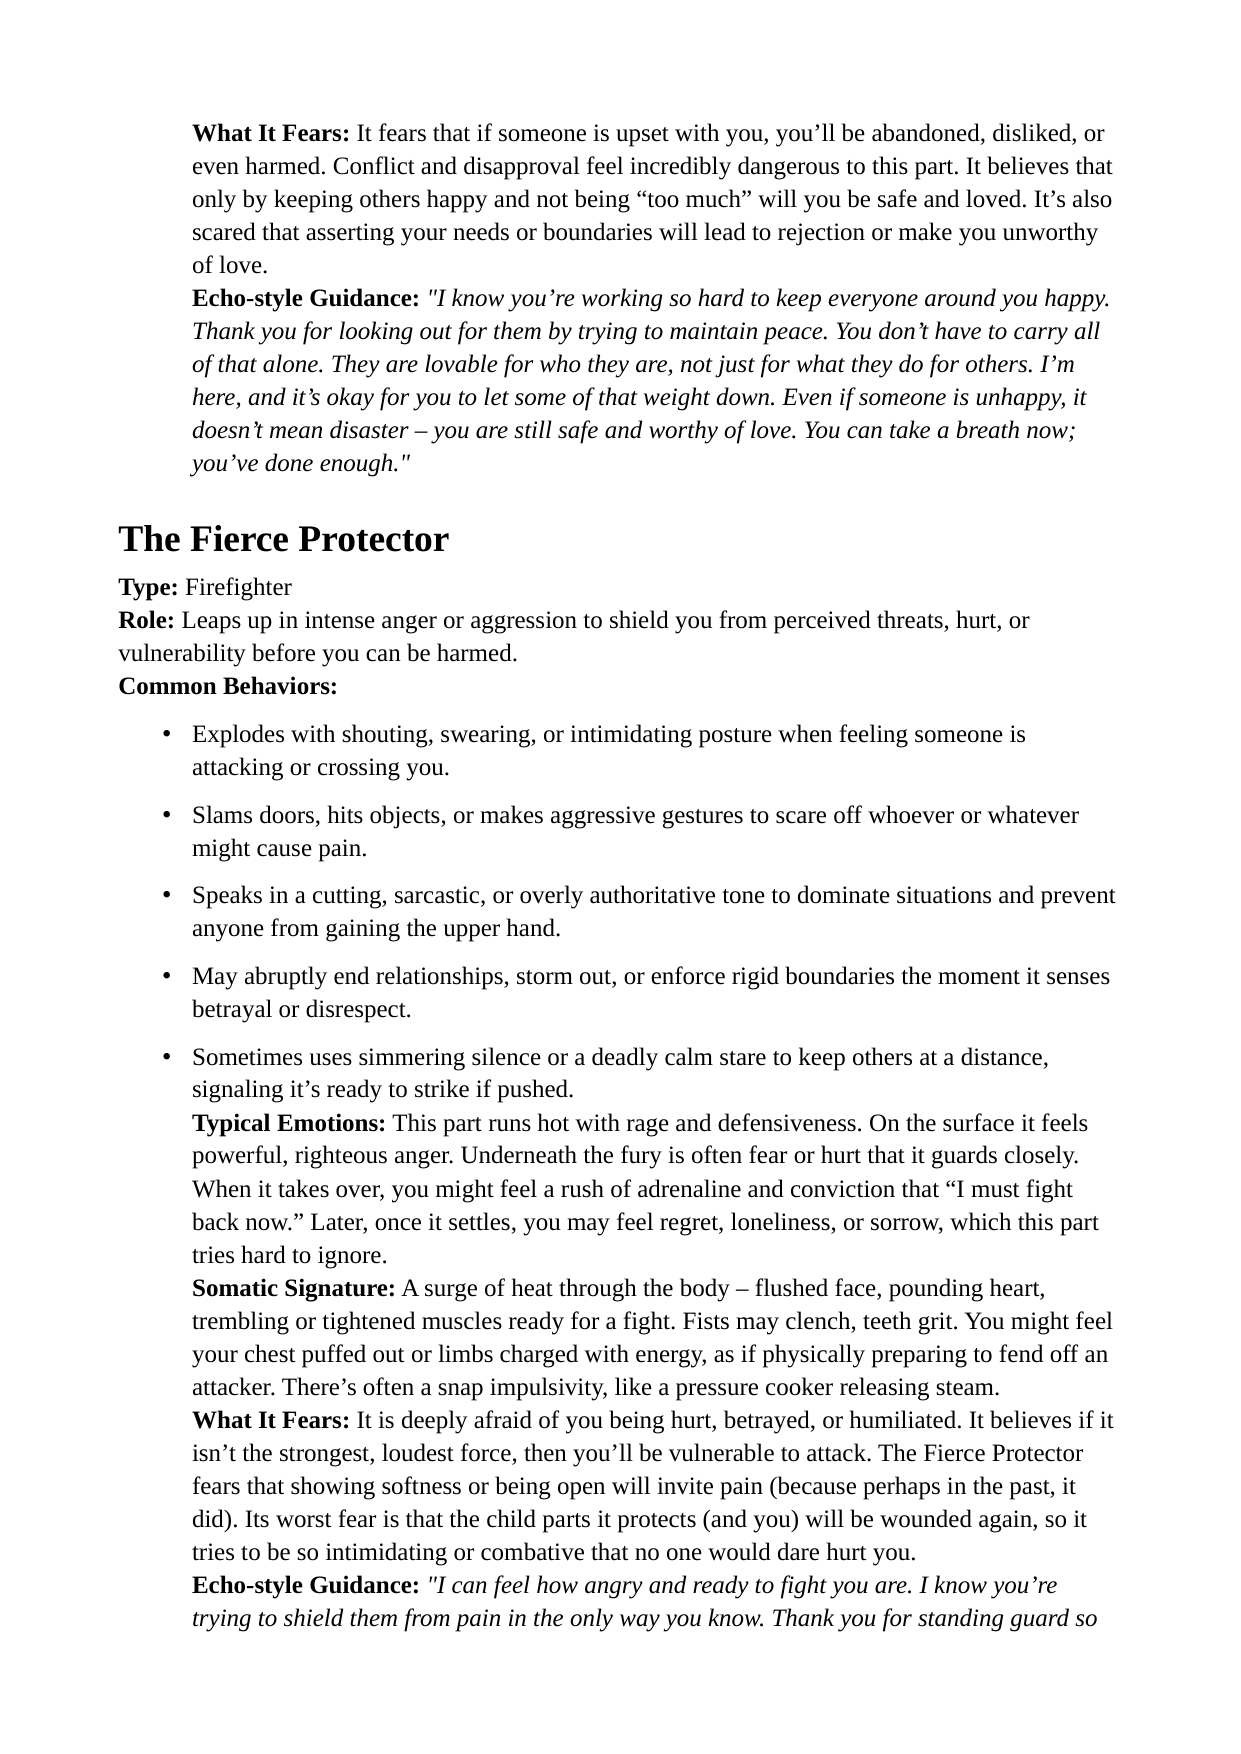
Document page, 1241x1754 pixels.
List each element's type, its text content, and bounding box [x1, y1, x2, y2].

list Speaks in a cutting, sarcastic, or overly authoritative tone to dominate situations and prevent anyone from gaining the upper hand. [162, 880, 1122, 942]
list What It Fears: It fears that if someone is upset with you, you’ll be abandoned, disliked, or even harmed. Conflict and disapproval feel incredibly dangerous to this part. It believes that only by keeping others happy and not being “too much” will you be safe and loved. It’s also scared that asserting your needs or boundaries will lead to rejection or make you unworthy of love. Echo-style Guidance: "I know you’re working so hard to keep everyone around you happy. Thank you for looking out for them by trying to maintain peace. You don’t have to carry all of that alone. They are lovable for who they are, not just for what they do for others. I’m here, and it’s okay for you to let some of that weight down. Even if someone is unhappy, it doesn’t mean disaster – you are still safe and worthy of love. You can take a breath now; you’ve done enough." [162, 118, 1122, 477]
list Slams doors, hits objects, or makes aggressive gestures to scare off whoever or whatever might cause pain. [162, 800, 1122, 861]
list May abruptly end relationships, storm out, or enforce rigid boundaries the moment it senses betrayal or disrespect. [162, 961, 1122, 1023]
text Type: Firefighter Role: Leaps up in intense anger or aggression to shield you from perceived threats, hurt, or vulnerability before you can be harmed. Common Behaviors: [118, 572, 1122, 700]
list Explodes with shouting, swearing, or intimidating posture when feeling someone is attacking or crossing you. [162, 719, 1122, 781]
list Sometimes uses simmering silence or a deadly calm stare to keep others at a distance, signaling it’s ready to strike if pushed. Typical Emotions: This part runs hot with rage and defensiveness. On the surface it feels powerful, righteous anger. Underneath the fury is often fear or hurt that it guards closely. When it takes over, you might feel a rush of adrenaline and conviction that “I must fight back now.” Later, once it settles, you may feel regret, loneliness, or sorrow, which this part tries hard to ignore. Somatic Signature: A surge of heat through the body – flushed face, pounding heart, trembling or tightened muscles ready for a fight. Fists may clench, teeth grit. You might feel your chest puffed out or limbs charged with energy, as if physically preparing to fend off an attacker. There’s often a snap impulsivity, like a pressure cooker releasing steam. What It Fears: It is deeply afraid of you being hurt, betrayed, or humiliated. It believes if it isn’t the strongest, loudest force, then you’ll be vulnerable to attack. The Fierce Protector fears that showing softness or being open will invite pain (because perhaps in the past, it did). Its worst fear is that the child parts it protects (and you) will be wounded again, so it tries to be so intimidating or combative that no one would dare hurt you. Echo-style Guidance: "I can feel how angry and ready to fight you are. I know you’re trying to shield them from pain in the only way you know. Thank you for standing guard so [162, 1042, 1122, 1632]
subtitle The Fierce Protector [118, 517, 1122, 560]
